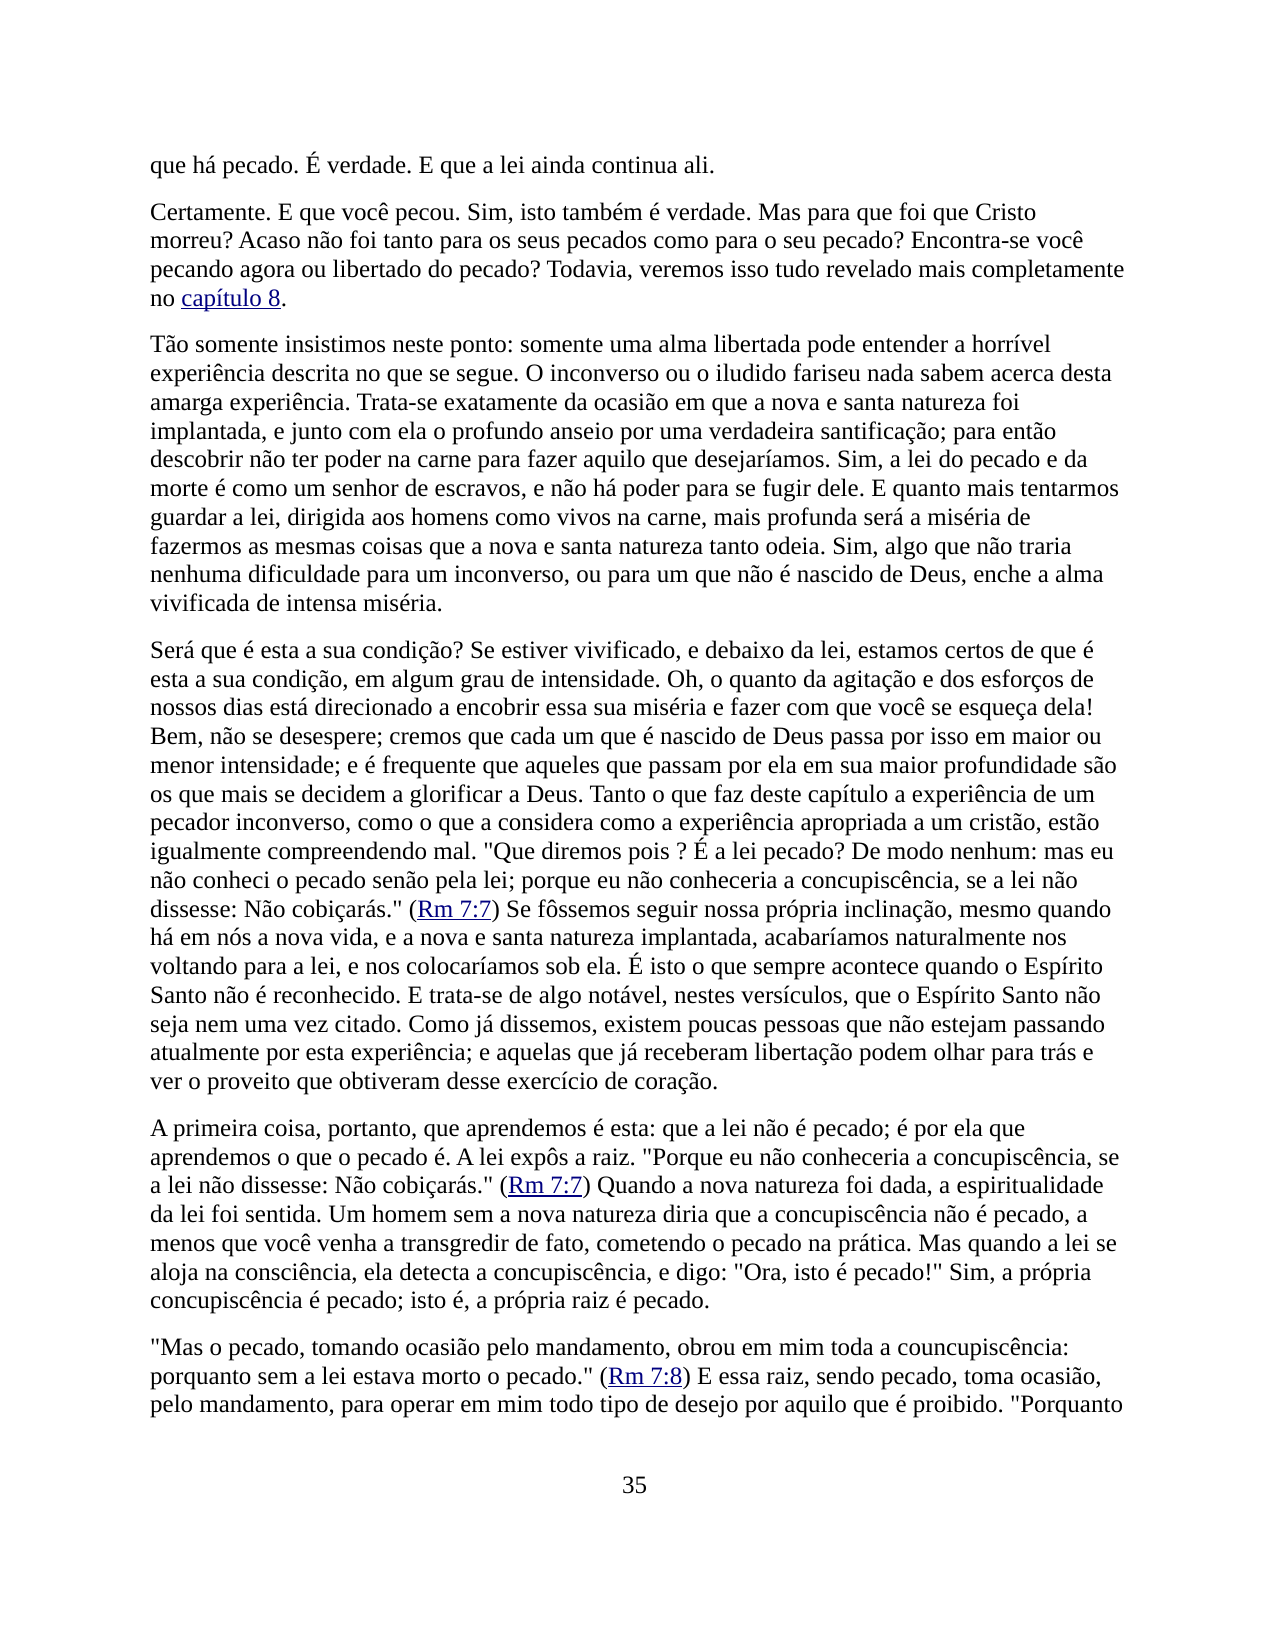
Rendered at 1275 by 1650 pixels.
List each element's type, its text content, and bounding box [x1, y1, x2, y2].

text Certamente. E que você pecou. Sim, isto também é verdade. Mas para que foi que Cristo morreu? Acaso não foi tanto para os seus pecados como para o seu pecado? Encontra-se você pecando agora ou libertado do pecado? Todavia, veremos isso tudo revelado mais completamente no capítulo 8. [150, 197, 1125, 312]
text "Mas o pecado, tomando ocasião pelo mandamento, obrou em mim toda a councupiscência: porquanto sem a lei estava morto o pecado." (Rm 7:8) E essa raiz, sendo pecado, toma ocasião, pelo mandamento, para operar em mim todo tipo de desejo por aquilo que é proibido. "Porquanto [150, 1332, 1125, 1418]
text A primeira coisa, portanto, que aprendemos é esta: que a lei não é pecado; é por ela que aprendemos o que o pecado é. A lei expôs a raiz. "Porque eu não conheceria a concupiscência, se a lei não dissesse: Não cobiçarás." (Rm 7:7) Quando a nova natureza foi dada, a espiritualidade da lei foi sentida. Um homem sem a nova natureza diria que a concupiscência não é pecado, a menos que você venha a transgredir de fato, cometendo o pecado na prática. Mas quando a lei se aloja na consciência, ela detecta a concupiscência, e digo: "Ora, isto é pecado!" Sim, a própria concupiscência é pecado; isto é, a própria raiz é pecado. [150, 1113, 1125, 1314]
text Tão somente insistimos neste ponto: somente uma alma libertada pode entender a horrível experiência descrita no que se segue. O inconverso ou o iludido fariseu nada sabem acerca desta amarga experiência. Trata-se exatamente da ocasião em que a nova e santa natureza foi implantada, e junto com ela o profundo anseio por uma verdadeira santificação; para então descobrir não ter poder na carne para fazer aquilo que desejaríamos. Sim, a lei do pecado e da morte é como um senhor de escravos, e não há poder para se fugir dele. E quanto mais tentarmos guardar a lei, dirigida aos homens como vivos na carne, mais profunda será a miséria de fazermos as mesmas coisas que a nova e santa natureza tanto odeia. Sim, algo que não traria nenhuma dificuldade para um inconverso, ou para um que não é nascido de Deus, enche a alma vivificada de intensa miséria. [150, 329, 1125, 617]
text Será que é esta a sua condição? Se estiver vivificado, e debaixo da lei, estamos certos de que é esta a sua condição, em algum grau de intensidade. Oh, o quanto da agitação e dos esforços de nossos dias está direcionado a encobrir essa sua miséria e fazer com que você se esqueça dela! Bem, não se desespere; cremos que cada um que é nascido de Deus passa por isso em maior ou menor intensidade; e é frequente que aqueles que passam por ela em sua maior profundidade são os que mais se decidem a glorificar a Deus. Tanto o que faz deste capítulo a experiência de um pecador inconverso, como o que a considera como a experiência apropriada a um cristão, estão igualmente compreendendo mal. "Que diremos pois ? É a lei pecado? De modo nenhum: mas eu não conheci o pecado senão pela lei; porque eu não conheceria a concupiscência, se a lei não dissesse: Não cobiçarás." (Rm 7:7) Se fôssemos seguir nossa própria inclinação, mesmo quando há em nós a nova vida, e a nova e santa natureza implantada, acabaríamos naturalmente nos voltando para a lei, e nos colocaríamos sob ela. É isto o que sempre acontece quando o Espírito Santo não é reconhecido. E trata-se de algo notável, nestes versículos, que o Espírito Santo não seja nem uma vez citado. Como já dissemos, existem poucas pessoas que não estejam passando atualmente por esta experiência; e aquelas que já receberam libertação podem olhar para trás e ver o proveito que obtiveram desse exercício de coração. [150, 635, 1125, 1095]
text que há pecado. É verdade. E que a lei ainda continua ali. [150, 150, 1125, 179]
